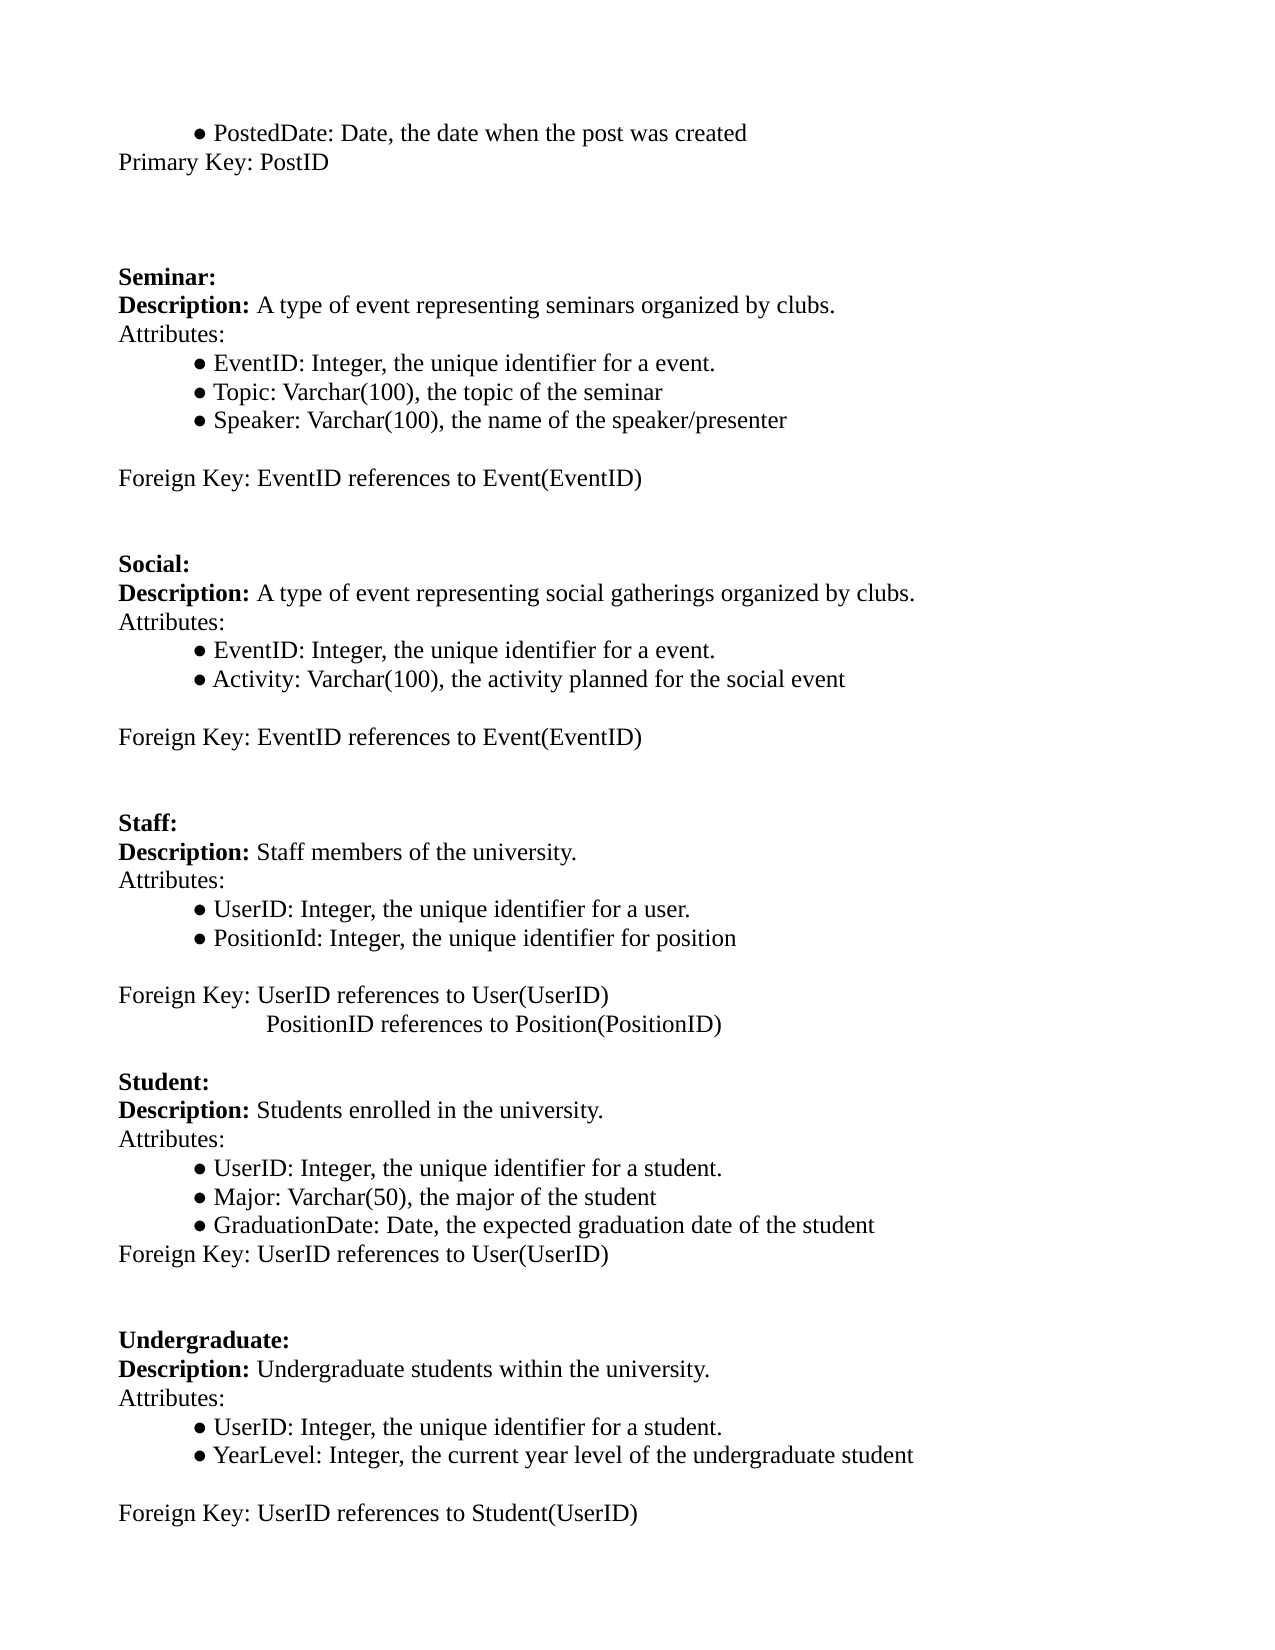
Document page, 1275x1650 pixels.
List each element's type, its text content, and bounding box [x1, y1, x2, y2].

text Description: Students enrolled in the university. [118, 1096, 1157, 1124]
text Staff: [118, 808, 1157, 837]
text Attributes: [118, 607, 1157, 636]
text Foreign Key: UserID references to Student(UserID) [118, 1498, 1157, 1527]
text Undergraduate: [118, 1326, 1157, 1354]
text ● UserID: Integer, the unique identifier for a student. [192, 1153, 1157, 1182]
text Foreign Key: UserID references to User(UserID) [118, 1239, 1157, 1268]
text ● UserID: Integer, the unique identifier for a student. [118, 1412, 1157, 1441]
text Attributes: [118, 1124, 1157, 1153]
text Description: Staff members of the university. [118, 837, 1157, 866]
text Foreign Key: EventID references to Event(EventID) [118, 463, 1157, 492]
text ● YearLevel: Integer, the current year level of the undergraduate student [192, 1441, 1157, 1469]
text ● Activity: Varchar(100), the activity planned for the social event [192, 664, 1157, 693]
text Description: A type of event representing social gatherings organized by clubs. [118, 578, 1157, 607]
text ● EventID: Integer, the unique identifier for a event. [192, 636, 1157, 664]
text Foreign Key: EventID references to Event(EventID) [118, 722, 1157, 751]
text Attributes: [118, 319, 1157, 348]
text Description: A type of event representing seminars organized by clubs. [118, 291, 1157, 319]
text Attributes: [118, 866, 1157, 894]
text Description: Undergraduate students within the university. [118, 1354, 1157, 1383]
text Student: [118, 1067, 1157, 1096]
text ● UserID: Integer, the unique identifier for a user. [192, 894, 1157, 923]
text ● EventID: Integer, the unique identifier for a event. [192, 348, 1157, 377]
text ● Major: Varchar(50), the major of the student [192, 1182, 1157, 1211]
text Seminar: [118, 262, 1157, 291]
text ● PositionId: Integer, the unique identifier for position [192, 923, 1157, 952]
text ● GraduationDate: Date, the expected graduation date of the student [192, 1211, 1157, 1239]
text PositionID references to Position(PositionID) [118, 1009, 1157, 1038]
text ● PostedDate: Date, the date when the post was created [192, 118, 1157, 147]
text Attributes: [118, 1383, 1157, 1412]
text ● Topic: Varchar(100), the topic of the seminar [192, 377, 1157, 406]
text Foreign Key: UserID references to User(UserID) [118, 981, 1157, 1009]
text Social: [118, 549, 1157, 578]
text ● Speaker: Varchar(100), the name of the speaker/presenter [192, 406, 1157, 434]
text Primary Key: PostID [118, 147, 1157, 176]
